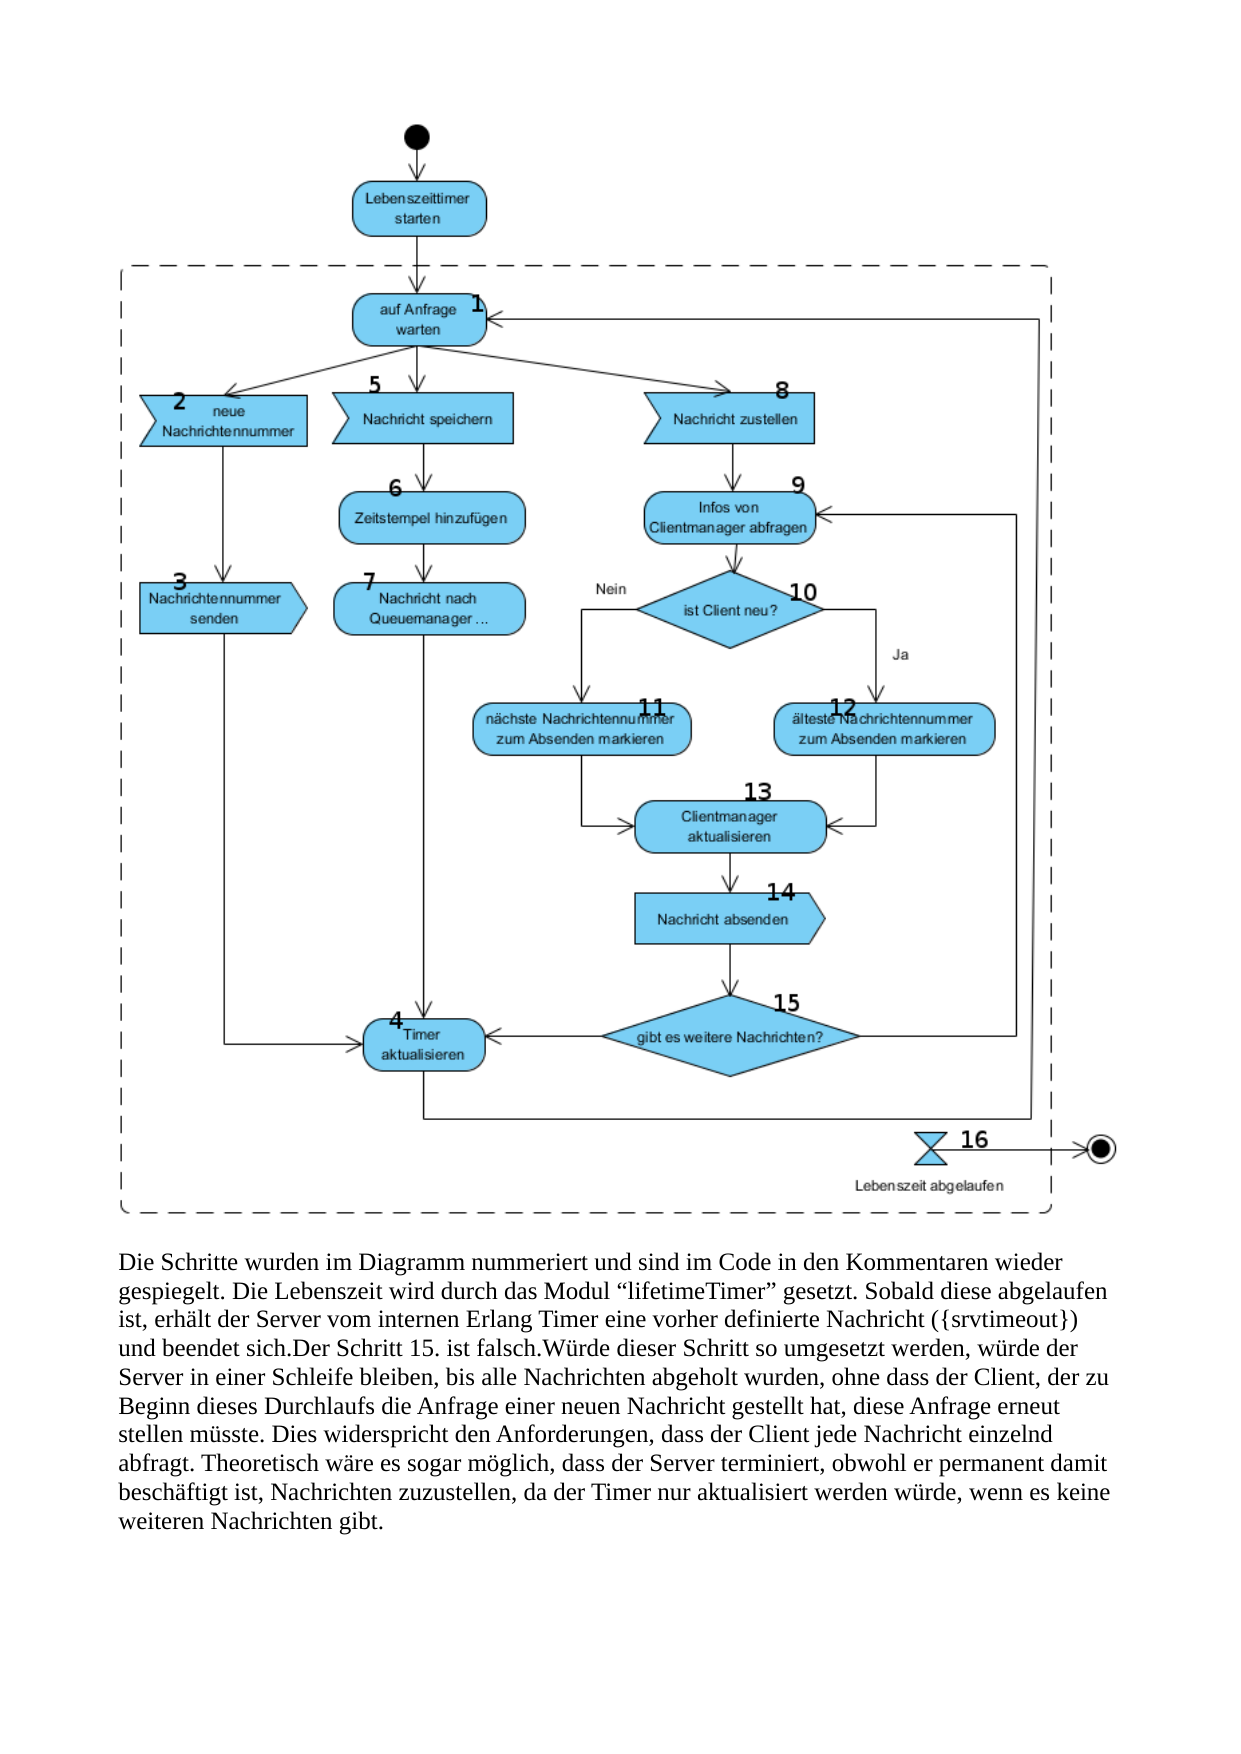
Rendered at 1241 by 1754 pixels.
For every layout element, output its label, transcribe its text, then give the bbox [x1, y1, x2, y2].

text Die Schritte wurden im Diagramm nummeriert und sind im Code in den Kommentaren wieder gespiegelt. Die Lebenszeit wird durch das Modul “lifetimeTimer” gesetzt. Sobald diese abgelaufen ist, erhält der Server vom internen Erlang Timer eine vorher definierte Nachricht ({srvtimeout}) und beendet sich.Der Schritt 15. ist falsch.Würde dieser Schritt so umgesetzt werden, würde der Server in einer Schleife bleiben, bis alle Nachrichten abgeholt wurden, ohne dass der Client, der zu Beginn dieses Durchlaufs die Anfrage einer neuen Nachricht gestellt hat, diese Anfrage erneut stellen müsste. Dies widerspricht den Anforderungen, dass der Client jede Nachricht einzelnd abfragt. Theoretisch wäre es sogar möglich, dass der Server terminiert, obwohl er permanent damit beschäftigt ist, Nachrichten zuzustellen, da der Timer nur aktualisiert werden würde, wenn es keine weiteren Nachrichten gibt. [118, 1247, 1122, 1534]
picture [118, 118, 1123, 1219]
